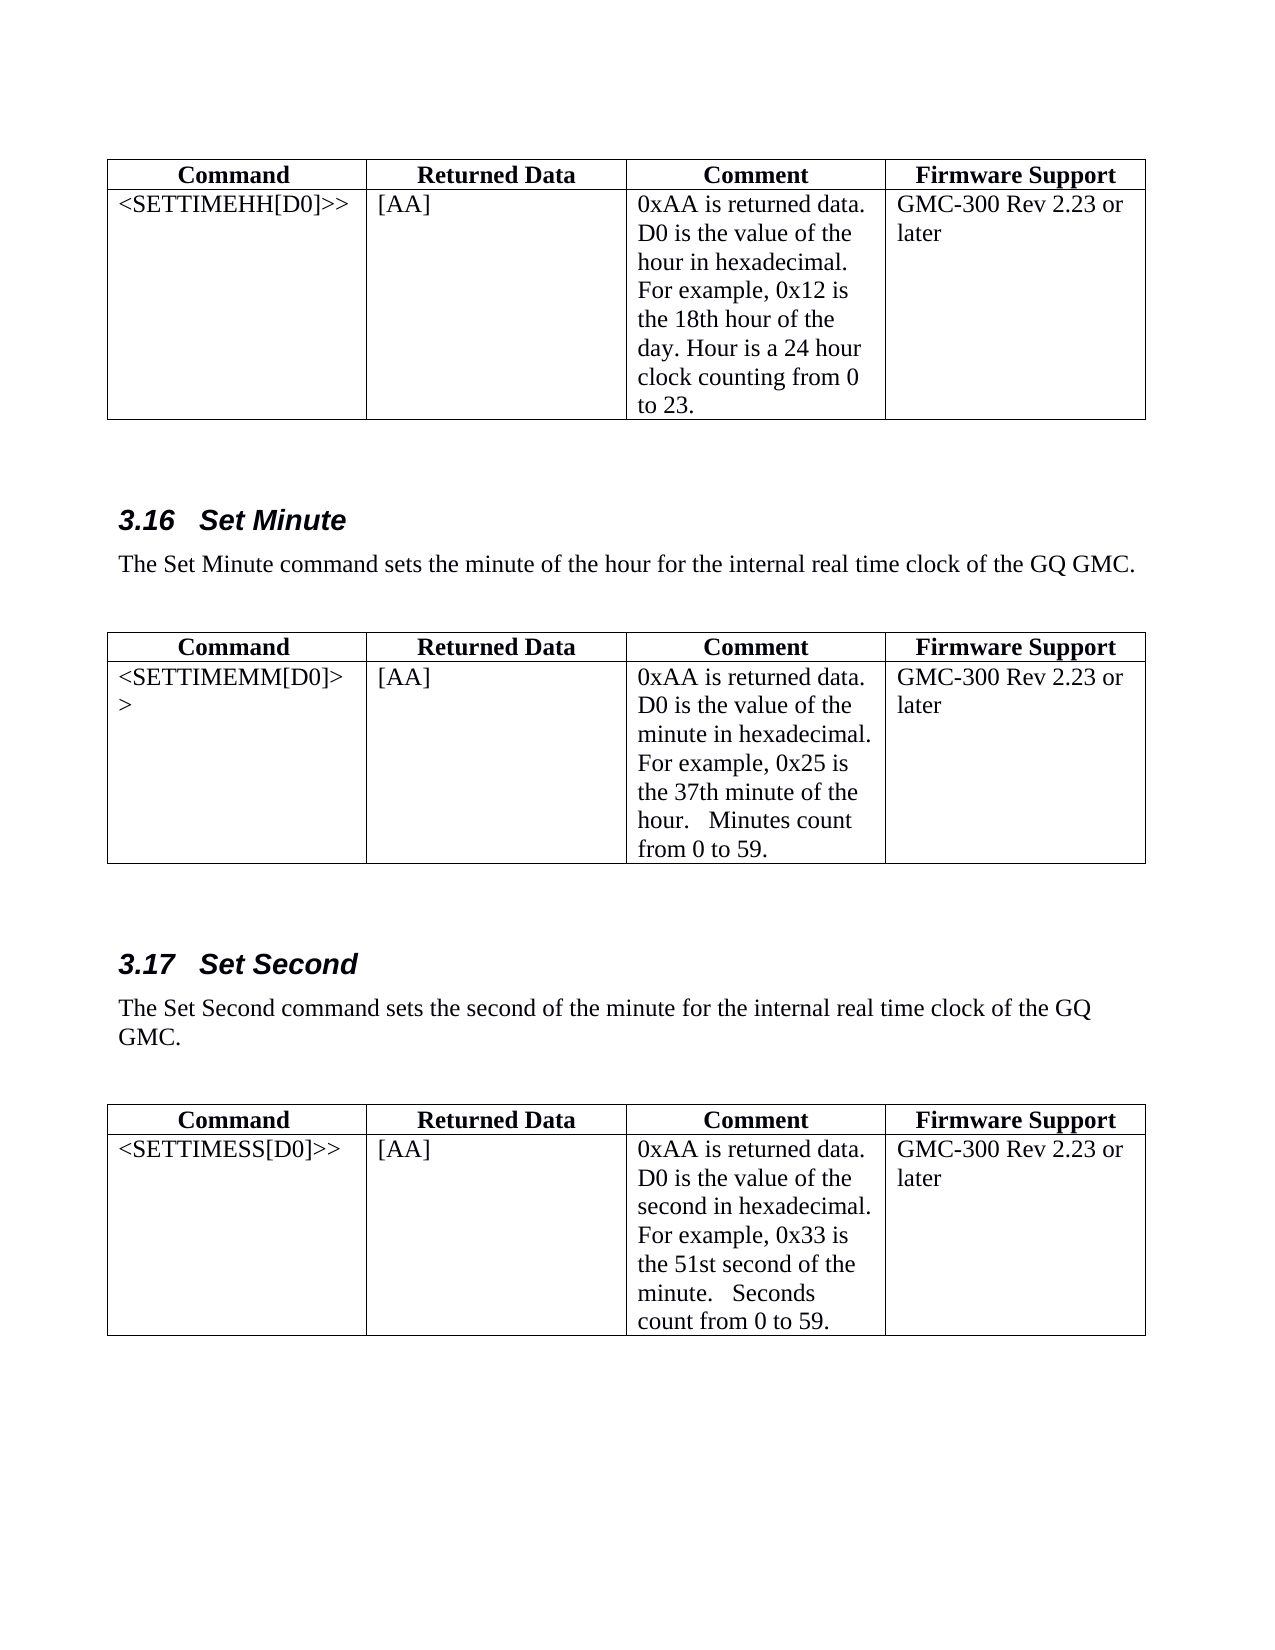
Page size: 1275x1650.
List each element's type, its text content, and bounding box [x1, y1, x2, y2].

table_header Comment [627, 633, 885, 661]
table_header Firmware Support [886, 633, 1145, 661]
text The Set Second command sets the second of the minute for the internal real time clock of the GQ GMC. [118, 993, 1157, 1050]
table_cell [AA] [367, 190, 626, 419]
table_cell <SETTIMESS[D0]>> [108, 1135, 366, 1335]
table_header Command [108, 160, 366, 189]
table_header Firmware Support [886, 160, 1145, 189]
table_cell [AA] [367, 1135, 626, 1335]
table_cell GMC-300 Rev 2.23 or later [886, 662, 1145, 863]
table_header Returned Data [367, 160, 626, 189]
text The Set Minute command sets the minute of the hour for the internal real time clock of the GQ GMC. [118, 549, 1157, 578]
table_header Command [108, 1105, 366, 1133]
table_header Firmware Support [886, 1105, 1145, 1133]
table_cell 0xAA is returned data. D0 is the value of the minute in hexadecimal. For example, 0x25 is the 37th minute of the hour. Minutes count from 0 to 59. [627, 662, 885, 863]
table_header Returned Data [367, 1105, 626, 1133]
table_cell <SETTIMEHH[D0]>> [108, 190, 366, 419]
table_cell [AA] [367, 662, 626, 863]
subtitle 3.16 Set Minute [118, 503, 1157, 537]
table_cell <SETTIMEMM[D0]>> [108, 662, 366, 863]
table_header Comment [627, 1105, 885, 1133]
table_cell GMC-300 Rev 2.23 or later [886, 190, 1145, 419]
subtitle 3.17 Set Second [118, 947, 1157, 980]
table_cell 0xAA is returned data. D0 is the value of the hour in hexadecimal. For example, 0x12 is the 18th hour of the day. Hour is a 24 hour clock counting from 0 to 23. [627, 190, 885, 419]
table_header Returned Data [367, 633, 626, 661]
table_cell GMC-300 Rev 2.23 or later [886, 1135, 1145, 1335]
table_header Comment [627, 160, 885, 189]
table_header Command [108, 633, 366, 661]
table_cell 0xAA is returned data. D0 is the value of the second in hexadecimal. For example, 0x33 is the 51st second of the minute. Seconds count from 0 to 59. [627, 1135, 885, 1335]
